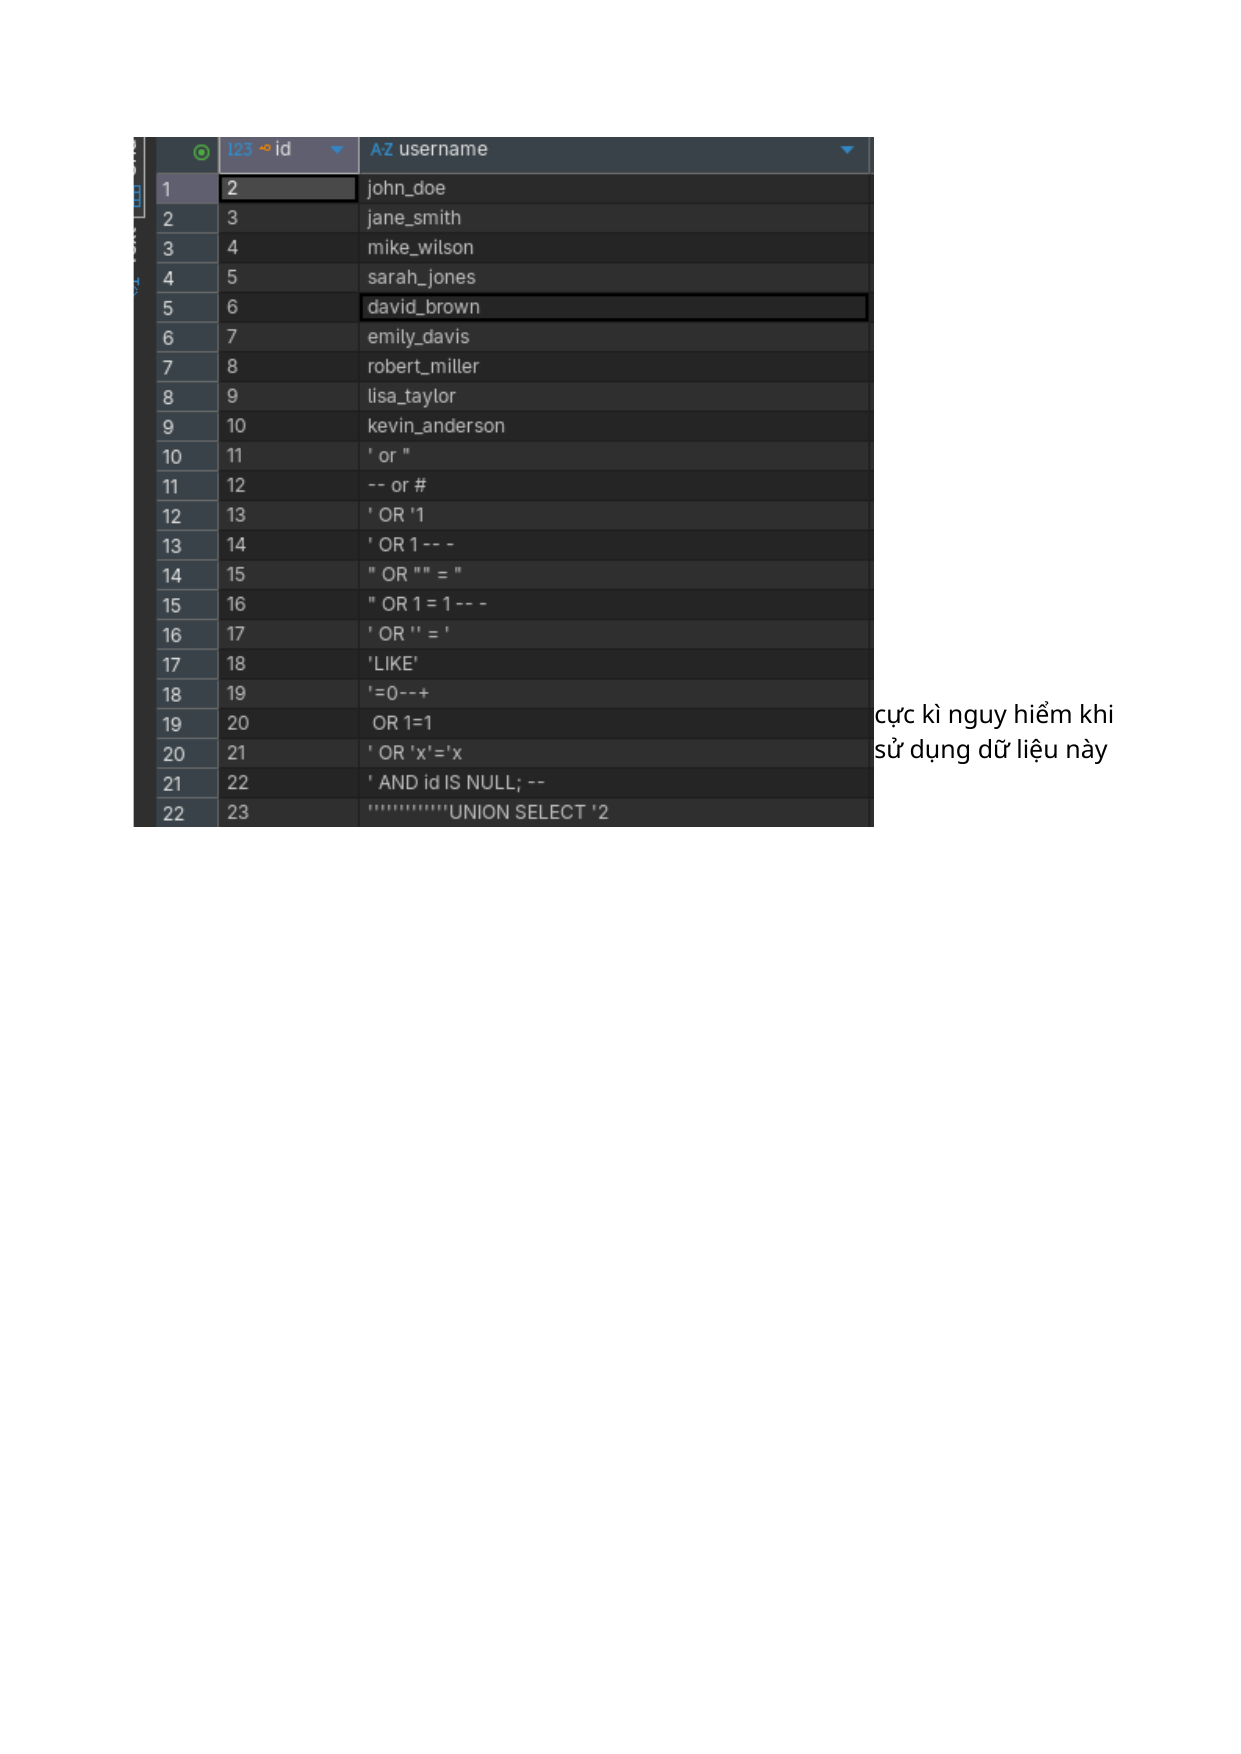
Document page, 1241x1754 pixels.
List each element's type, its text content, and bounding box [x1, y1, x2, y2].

picture [133, 137, 874, 827]
text cực kì nguy hiểm khi sử dụng dữ liệu này [118, 595, 1122, 1344]
